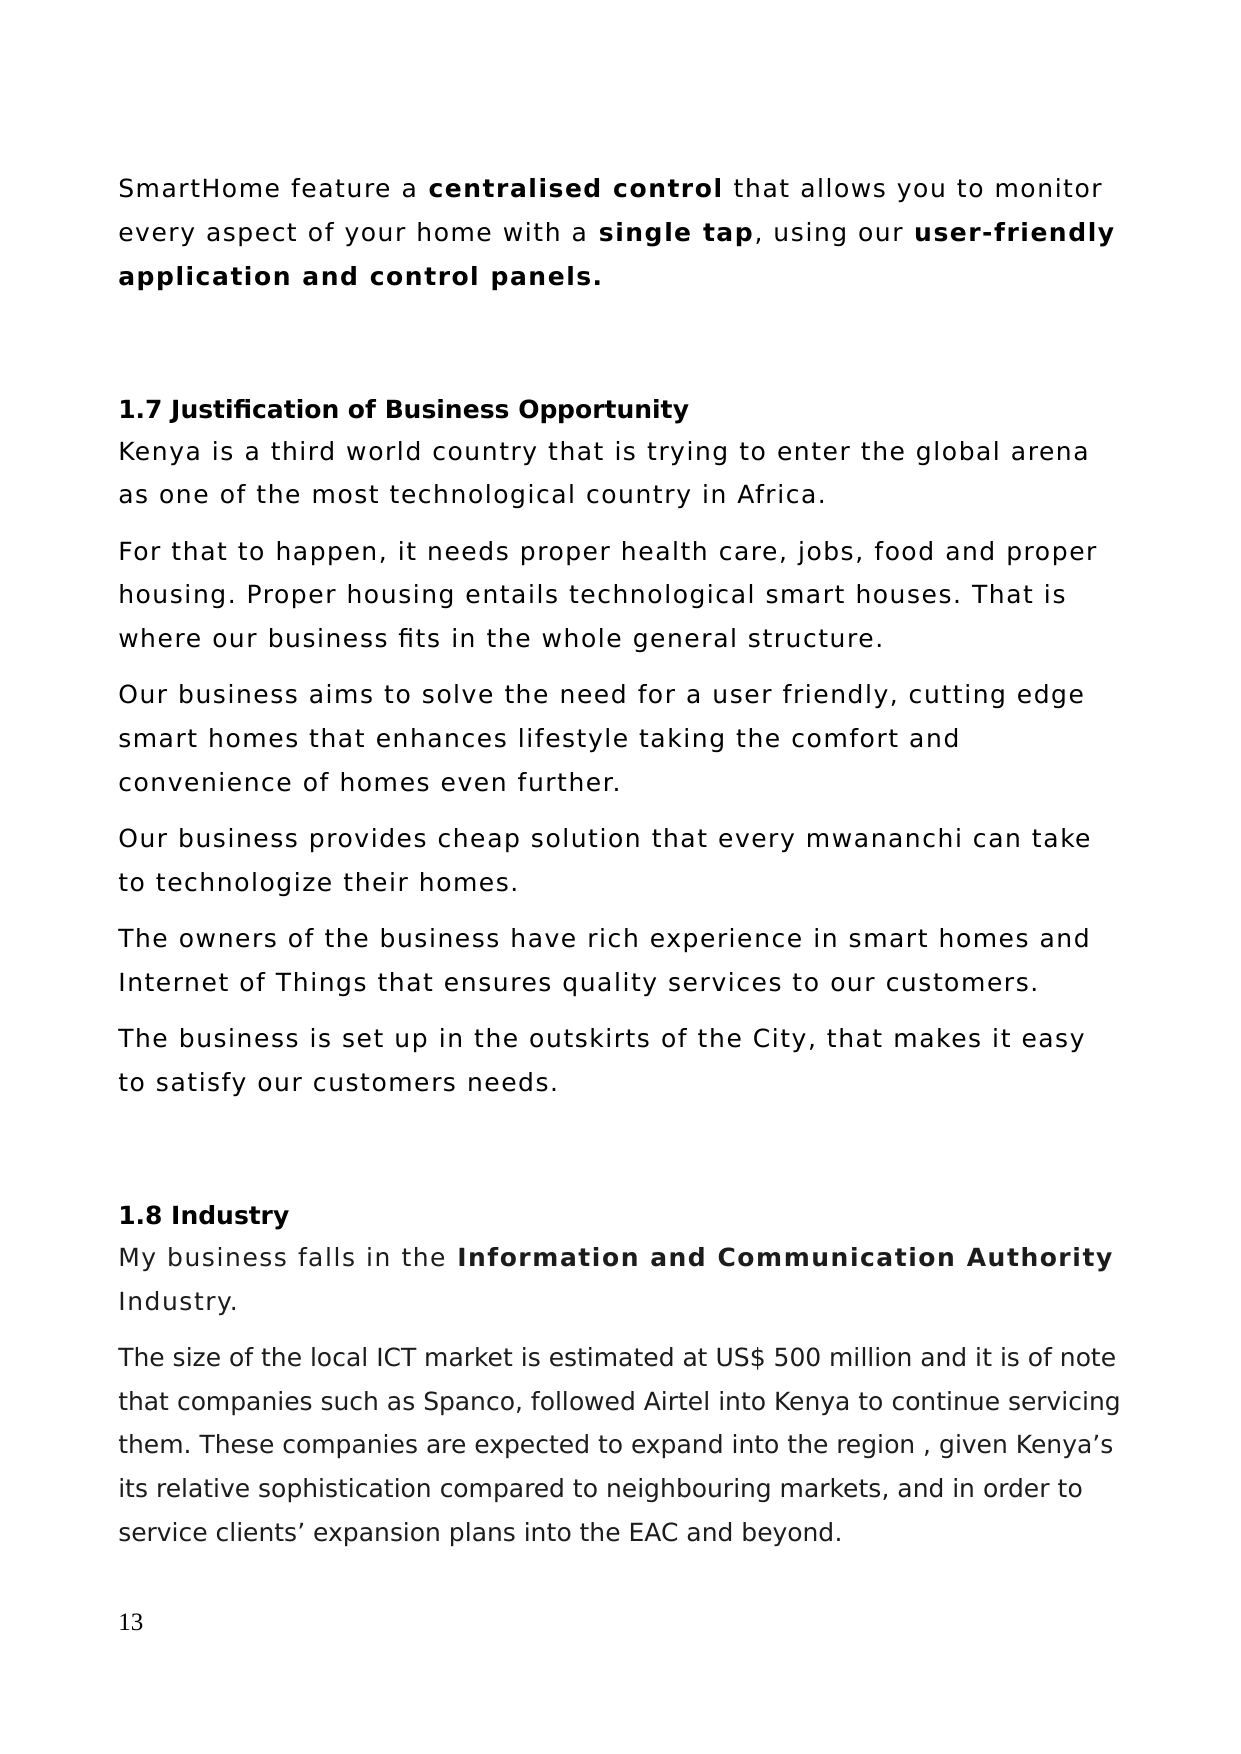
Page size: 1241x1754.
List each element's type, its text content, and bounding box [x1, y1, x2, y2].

text The business is set up in the outskirts of the City, that makes it easy to satisfy our customers needs. [118, 1024, 1122, 1097]
text Our business aims to solve the need for a user friendly, cutting edge smart homes that enhances lifestyle taking the comfort and convenience of homes even further. [118, 681, 1122, 797]
text The owners of the business have rich experience in smart homes and Internet of Things that ensures quality services to our customers. [118, 924, 1122, 997]
text Our business provides cheap solution that every mwananchi can take to technologize their homes. [118, 824, 1122, 897]
text My business falls in the Information and Communication Authority Industry. [118, 1243, 1122, 1316]
subtitle 1.8 Industry [118, 1201, 1122, 1231]
text For that to happen, it needs proper health care, jobs, food and proper housing. Proper housing entails technological smart houses. That is where our business fits in the whole general structure. [118, 537, 1122, 653]
text SmartHome feature a centralised control that allows you to monitor every aspect of your home with a single tap, using our user-friendly application and control panels. [118, 174, 1122, 291]
subtitle 1.7 Justification of Business Opportunity [118, 395, 1122, 424]
text Kenya is a third world country that is trying to enter the global arena as one of the most technological country in Africa. [118, 437, 1122, 510]
text The size of the local ICT market is estimated at US$ 500 million and it is of note that companies such as Spanco, followed Airtel into Kenya to continue servicing them. These companies are expected to expand into the region , given Kenya’s its relative sophistication compared to neighbouring markets, and in order to service clients’ expansion plans into the EAC and beyond. [118, 1343, 1122, 1547]
